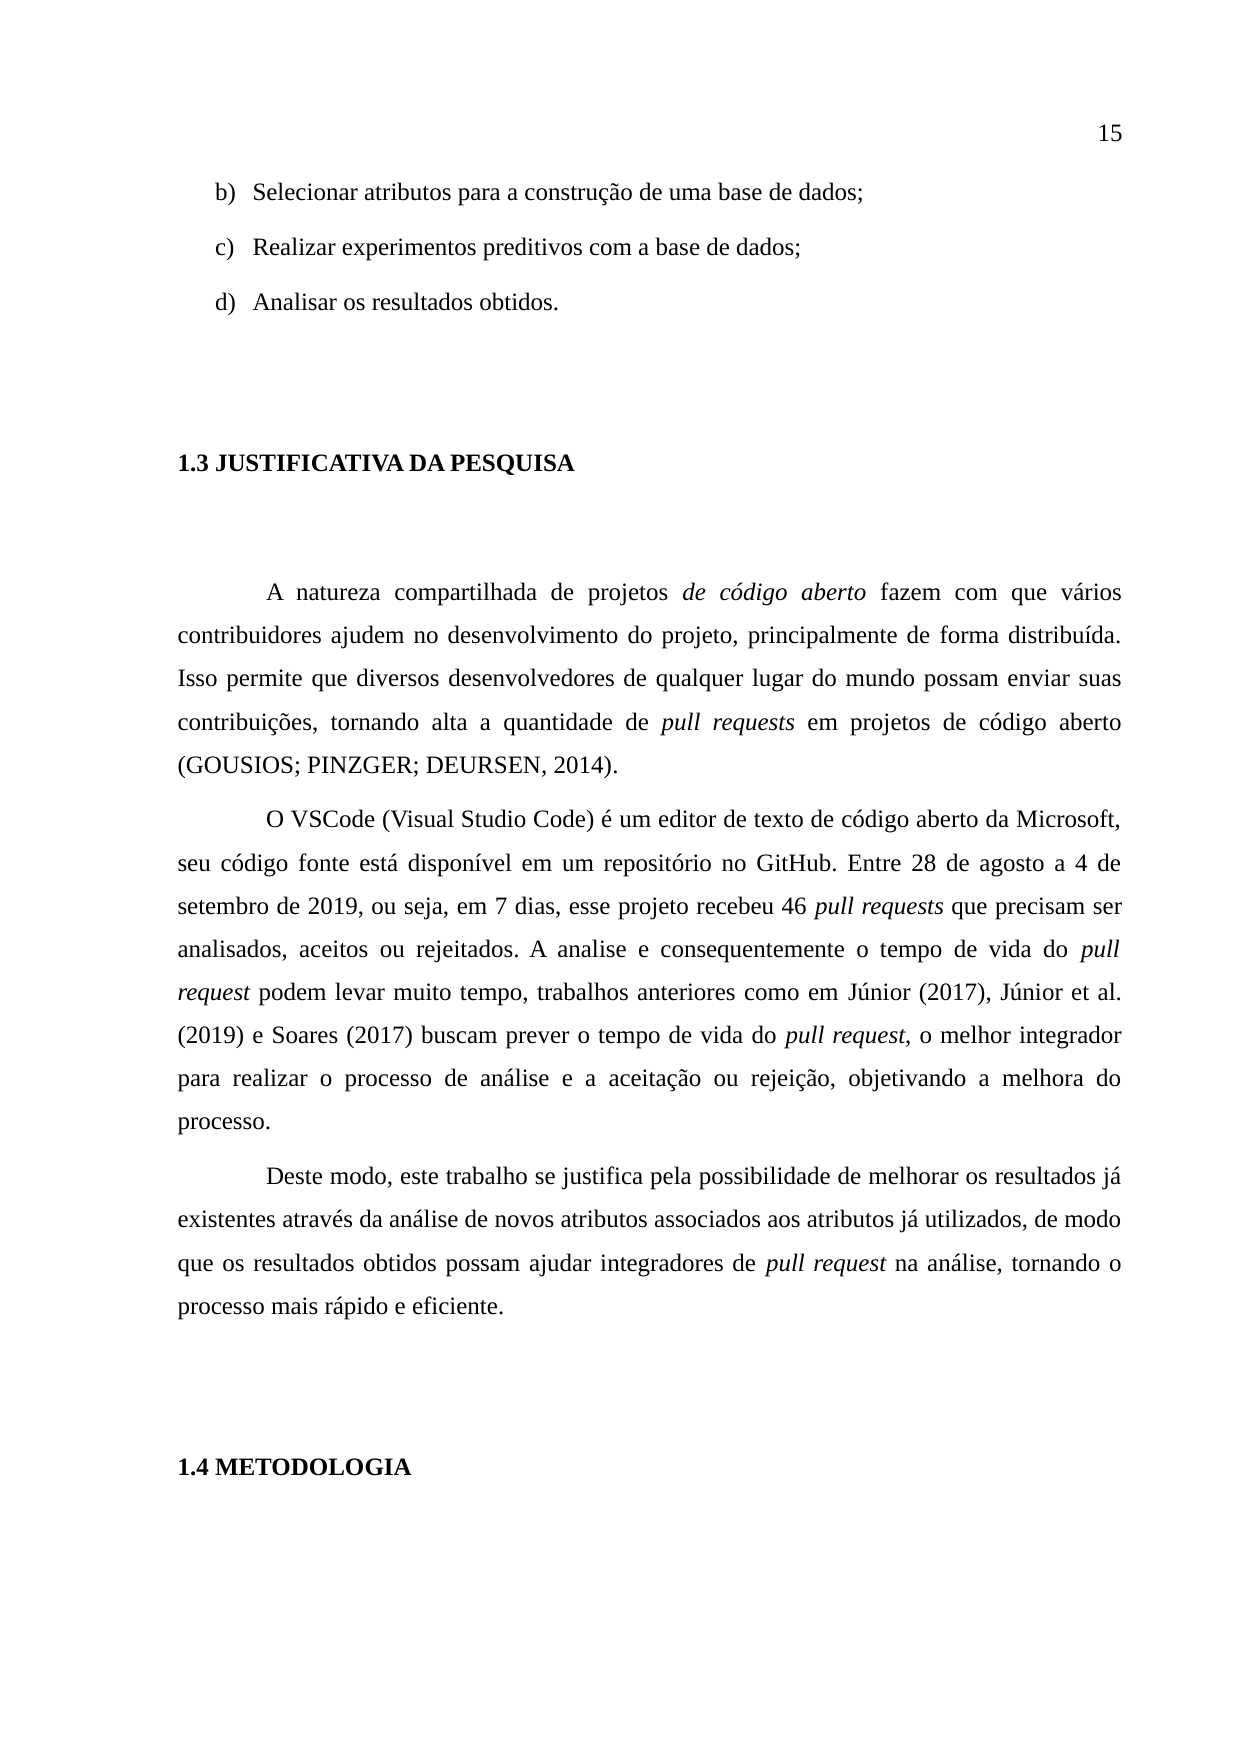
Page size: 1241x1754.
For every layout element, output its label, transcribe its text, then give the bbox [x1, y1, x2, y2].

text 1.4 Metodologia [177, 1452, 1122, 1481]
text O VSCode (Visual Studio Code) é um editor de texto de código aberto da Microsoft, seu código fonte está disponível em um repositório no GitHub. Entre 28 de agosto a 4 de setembro de 2019, ou seja, em 7 dias, esse projeto recebeu 46 pull requests que precisam ser analisados, aceitos ou rejeitados. A analise e consequentemente o tempo de vida do pull request podem levar muito tempo, trabalhos anteriores como em Júnior (2017), Júnior et al. (2019) e Soares (2017) buscam prever o tempo de vida do pull request, o melhor integrador para realizar o processo de análise e a aceitação ou rejeição, objetivando a melhora do processo. [177, 804, 1122, 1135]
text A natureza compartilhada de projetos de código aberto fazem com que vários contribuidores ajudem no desenvolvimento do projeto, principalmente de forma distribuída. Isso permite que diversos desenvolvedores de qualquer lugar do mundo possam enviar suas contribuições, tornando alta a quantidade de pull requests em projetos de código aberto (GOUSIOS; PINZGER; DEURSEN, 2014). [177, 577, 1122, 778]
list Analisar os resultados obtidos. [215, 287, 1122, 316]
text Deste modo, este trabalho se justifica pela possibilidade de melhorar os resultados já existentes através da análise de novos atributos associados aos atributos já utilizados, de modo que os resultados obtidos possam ajudar integradores de pull request na análise, tornando o processo mais rápido e eficiente. [177, 1161, 1122, 1319]
list Selecionar atributos para a construção de uma base de dados; [215, 177, 1122, 206]
text 1.3 Justificativa da pesquisa [177, 448, 1122, 477]
list Realizar experimentos preditivos com a base de dados; [215, 232, 1122, 261]
